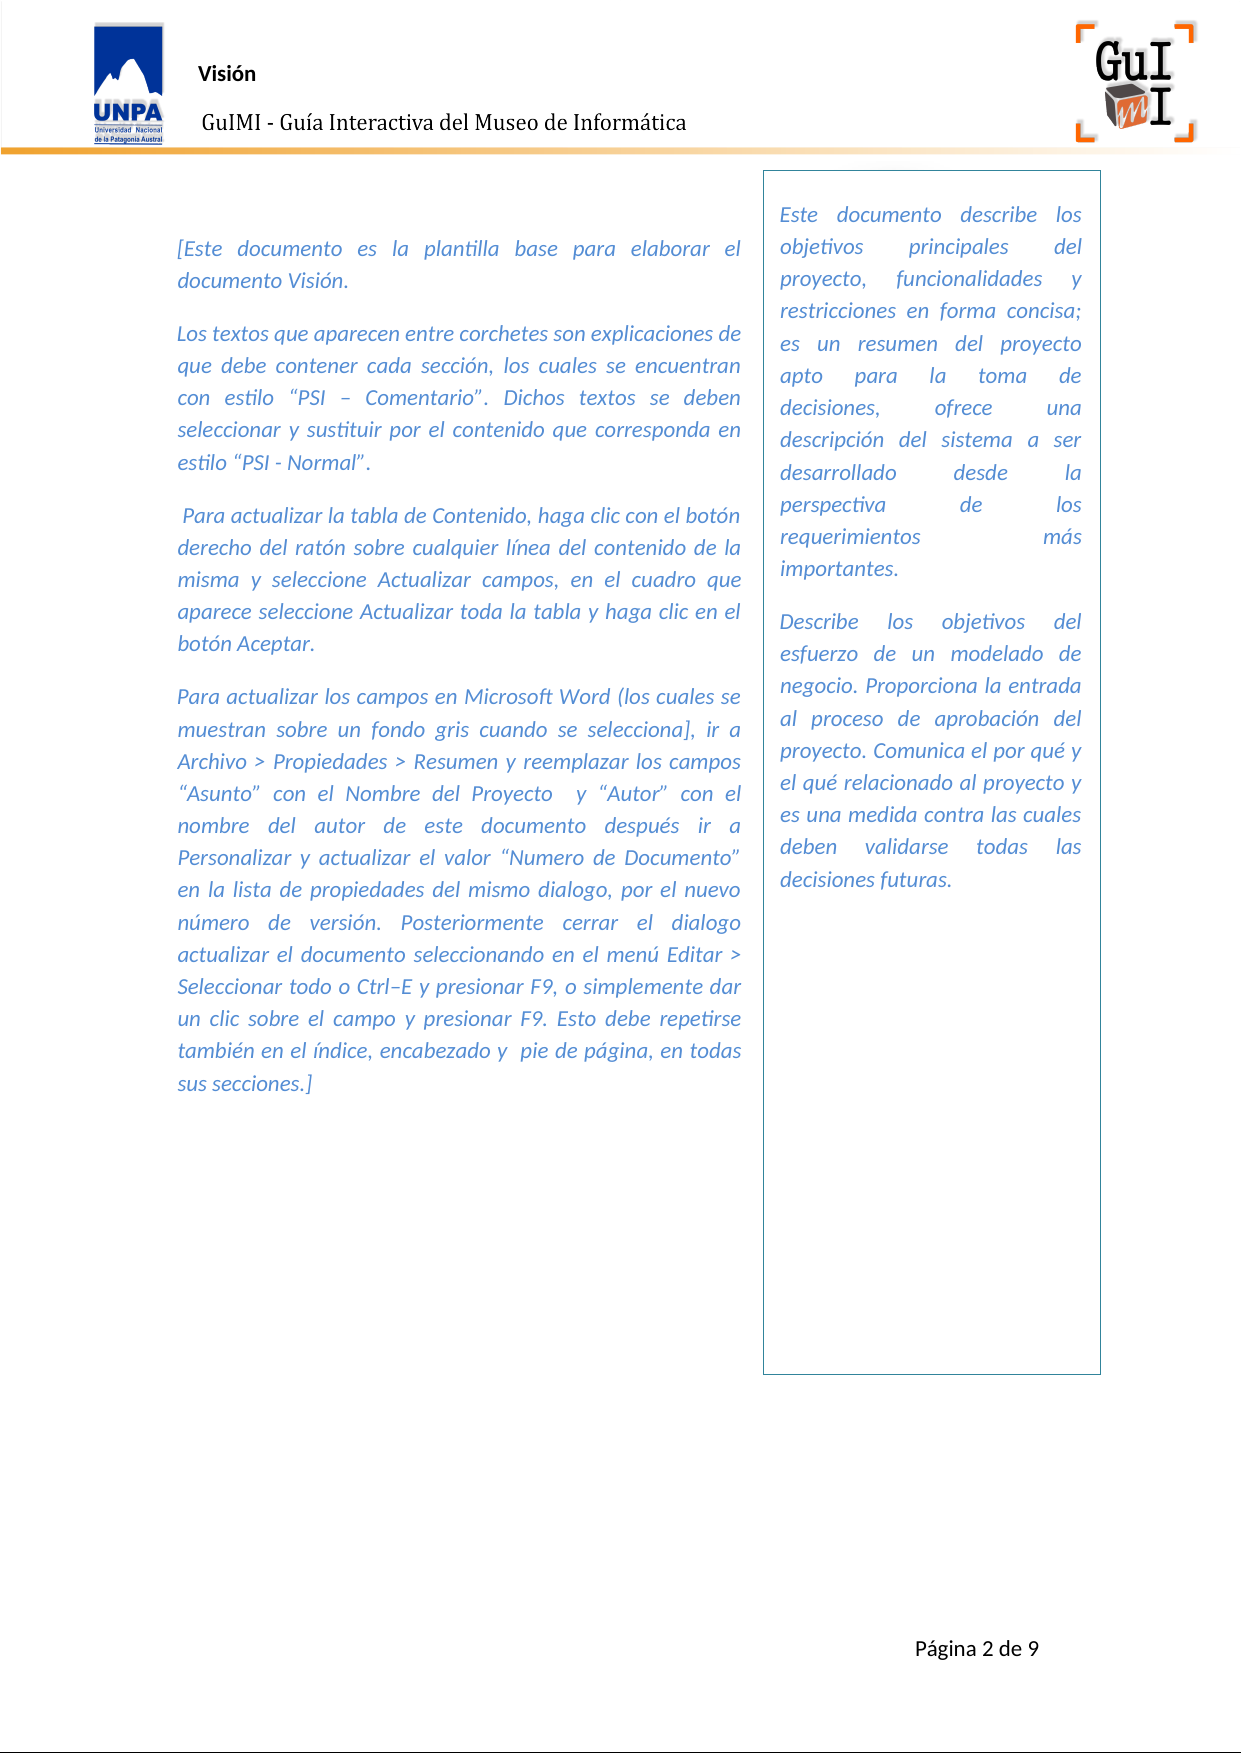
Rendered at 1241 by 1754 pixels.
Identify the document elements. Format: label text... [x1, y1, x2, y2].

text Para actualizar los campos en Microsoft Word (los cuales se muestran sobre un fondo gris cuando se selecciona], ir a Archivo > Propiedades > Resumen y reemplazar los campos “Asunto” con el Nombre del Proyecto y “Autor” con el nombre del autor de este documento después ir a Personalizar y actualizar el valor “Numero de Documento” en la lista de propiedades del mismo dialogo, por el nuevo número de versión. Posteriormente cerrar el dialogo actualizar el documento seleccionando en el menú Editar > Seleccionar todo o Ctrl–E y presionar F9, o simplemente dar un clic sobre el campo y presionar F9. Esto debe repetirse también en el índice, encabezado y pie de página, en todas sus secciones.] [177, 682, 763, 1097]
text Para actualizar la tabla de Contenido, haga clic con el botón derecho del ratón sobre cualquier línea del contenido de la misma y seleccione Actualizar campos, en el cuadro que aparece seleccione Actualizar toda la tabla y haga clic en el botón Aceptar. [177, 501, 763, 657]
text Este documento describe los objetivos principales del proyecto, funcionalidades y restricciones en forma concisa; es un resumen del proyecto apto para la toma de decisiones, ofrece una descripción del sistema a ser desarrollado desde la perspectiva de los requerimientos más importantes. [779, 200, 1084, 582]
text [Este documento es la plantilla base para elaborar el documento Visión. [177, 234, 763, 294]
text Describe los objetivos del esfuerzo de un modelado de negocio. Proporciona la entrada al proceso de aprobación del proyecto. Comunica el por qué y el qué relacionado al proyecto y es una medida contra las cuales deben validarse todas las decisiones futuras. [779, 607, 1084, 893]
picture [772, 161, 1014, 170]
text Los textos que aparecen entre corchetes son explicaciones de que debe contener cada sección, los cuales se encuentran con estilo “PSI – Comentario”. Dichos textos se deben seleccionar y sustituir por el contenido que corresponda en estilo “PSI - Normal”. [177, 319, 763, 476]
picture [0, 0, 1241, 155]
